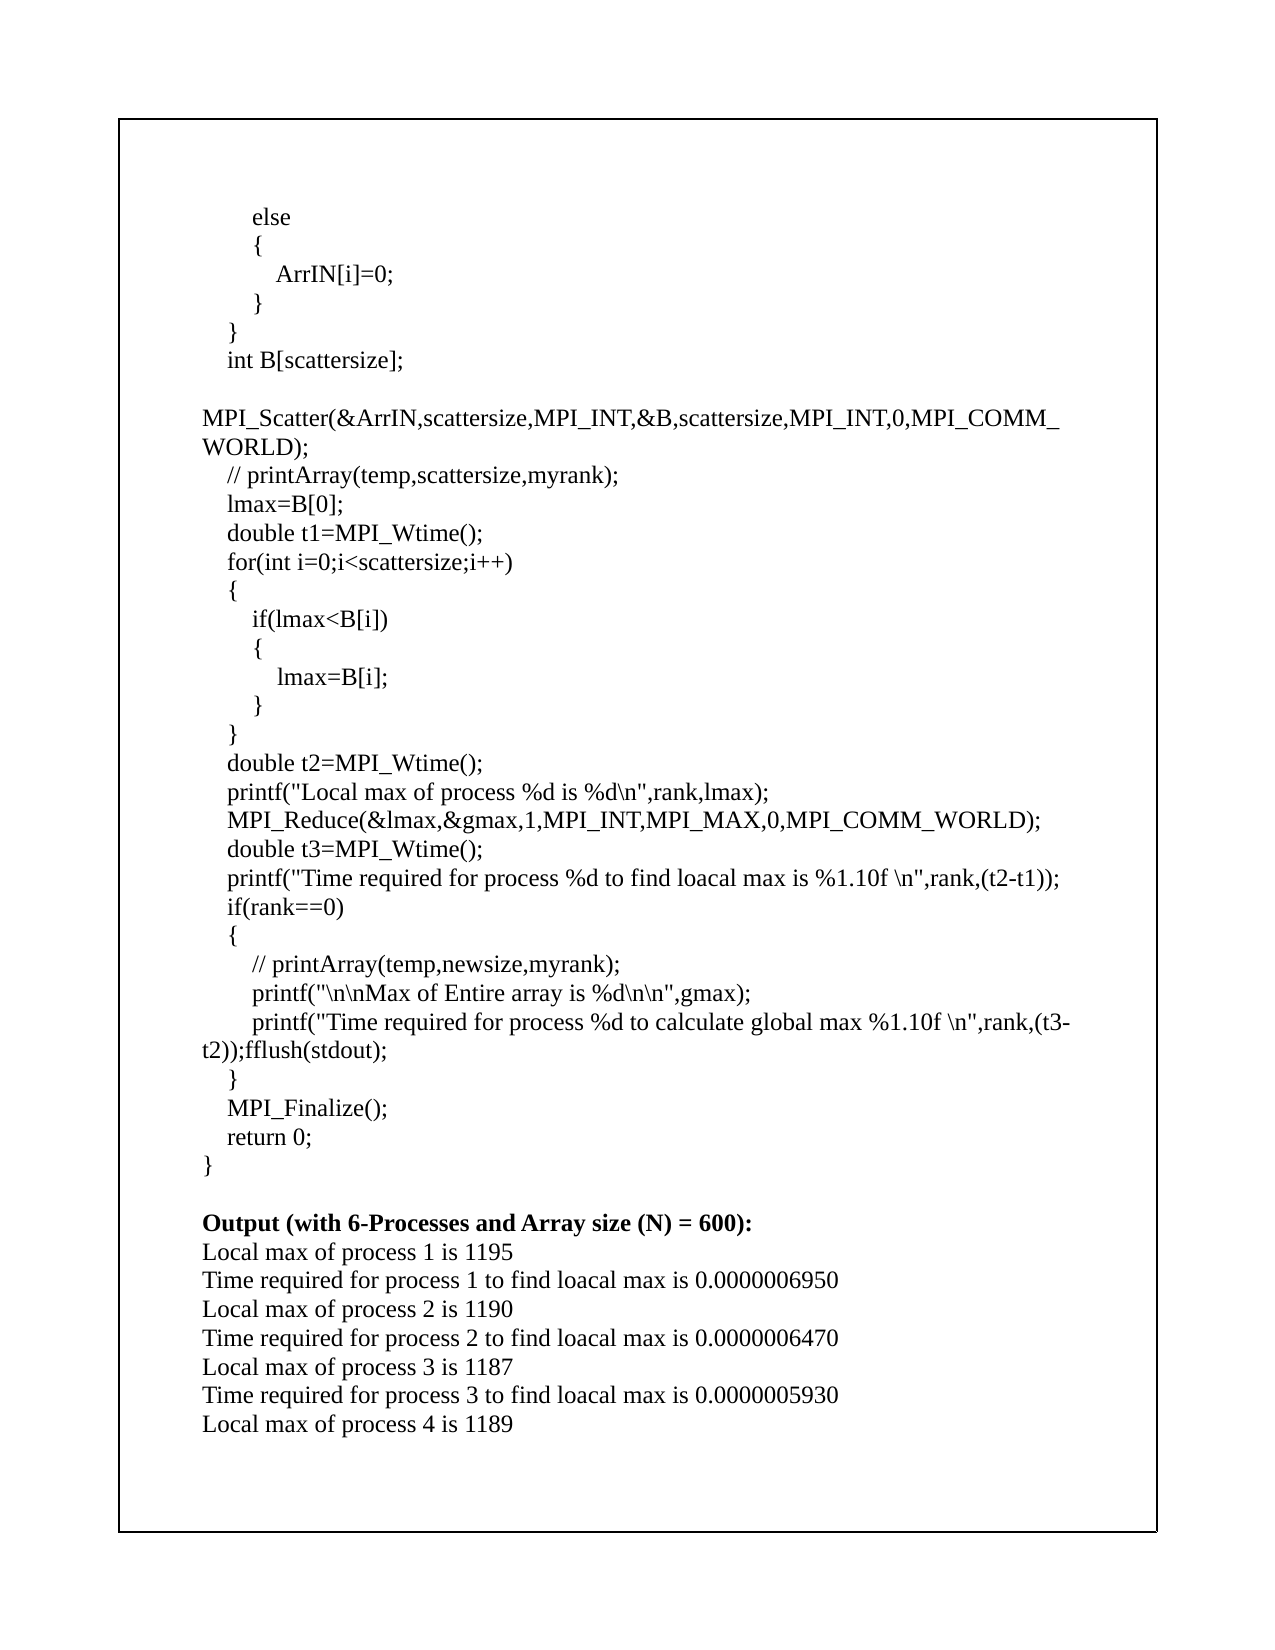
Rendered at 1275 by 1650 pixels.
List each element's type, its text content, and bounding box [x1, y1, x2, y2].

text } [202, 317, 1073, 346]
text printf("Local max of process %d is %d\n",rank,lmax); [202, 777, 1073, 806]
text } [202, 288, 1073, 317]
text Local max of process 2 is 1190 [202, 1294, 1073, 1323]
text printf("\n\nMax of Entire array is %d\n\n",gmax); [202, 978, 1073, 1007]
text printf("Time required for process %d to calculate global max %1.10f \n",rank,(t3-t2));fflush(stdout); [202, 1007, 1073, 1064]
text double t1=MPI_Wtime(); [202, 518, 1073, 547]
text Time required for process 1 to find loacal max is 0.0000006950 [202, 1266, 1073, 1294]
text return 0; [202, 1122, 1073, 1151]
text if(rank==0) [202, 892, 1073, 921]
text // printArray(temp,scattersize,myrank); [202, 461, 1073, 489]
text Time required for process 3 to find loacal max is 0.0000005930 [202, 1381, 1073, 1409]
text } [202, 1064, 1073, 1093]
text printf("Time required for process %d to find loacal max is %1.10f \n",rank,(t2-t1)); [202, 863, 1073, 892]
text MPI_Finalize(); [202, 1093, 1073, 1122]
text ArrIN[i]=0; [202, 259, 1073, 288]
text lmax=B[i]; [202, 662, 1073, 691]
text lmax=B[0]; [202, 489, 1073, 518]
text Local max of process 3 is 1187 [202, 1352, 1073, 1381]
text for(int i=0;i<scattersize;i++) [202, 547, 1073, 576]
text { [202, 921, 1073, 949]
text MPI_Reduce(&lmax,&gmax,1,MPI_INT,MPI_MAX,0,MPI_COMM_WORLD); [202, 806, 1073, 834]
text { [202, 576, 1073, 604]
text MPI_Scatter(&ArrIN,scattersize,MPI_INT,&B,scattersize,MPI_INT,0,MPI_COMM_WORLD); [202, 374, 1073, 461]
text // printArray(temp,newsize,myrank); [202, 949, 1073, 978]
text } [202, 1151, 1073, 1179]
text double t3=MPI_Wtime(); [202, 834, 1073, 863]
text int B[scattersize]; [202, 346, 1073, 374]
text if(lmax<B[i]) [202, 604, 1073, 633]
text { [202, 633, 1073, 662]
text { [202, 231, 1073, 259]
text double t2=MPI_Wtime(); [202, 748, 1073, 777]
text } [202, 691, 1073, 719]
text Local max of process 4 is 1189 [202, 1409, 1073, 1438]
text else [202, 202, 1073, 231]
text Time required for process 2 to find loacal max is 0.0000006470 [202, 1323, 1073, 1352]
text } [202, 719, 1073, 748]
text Output (with 6-Processes and Array size (N) = 600): [202, 1208, 1073, 1237]
text Local max of process 1 is 1195 [202, 1237, 1073, 1266]
